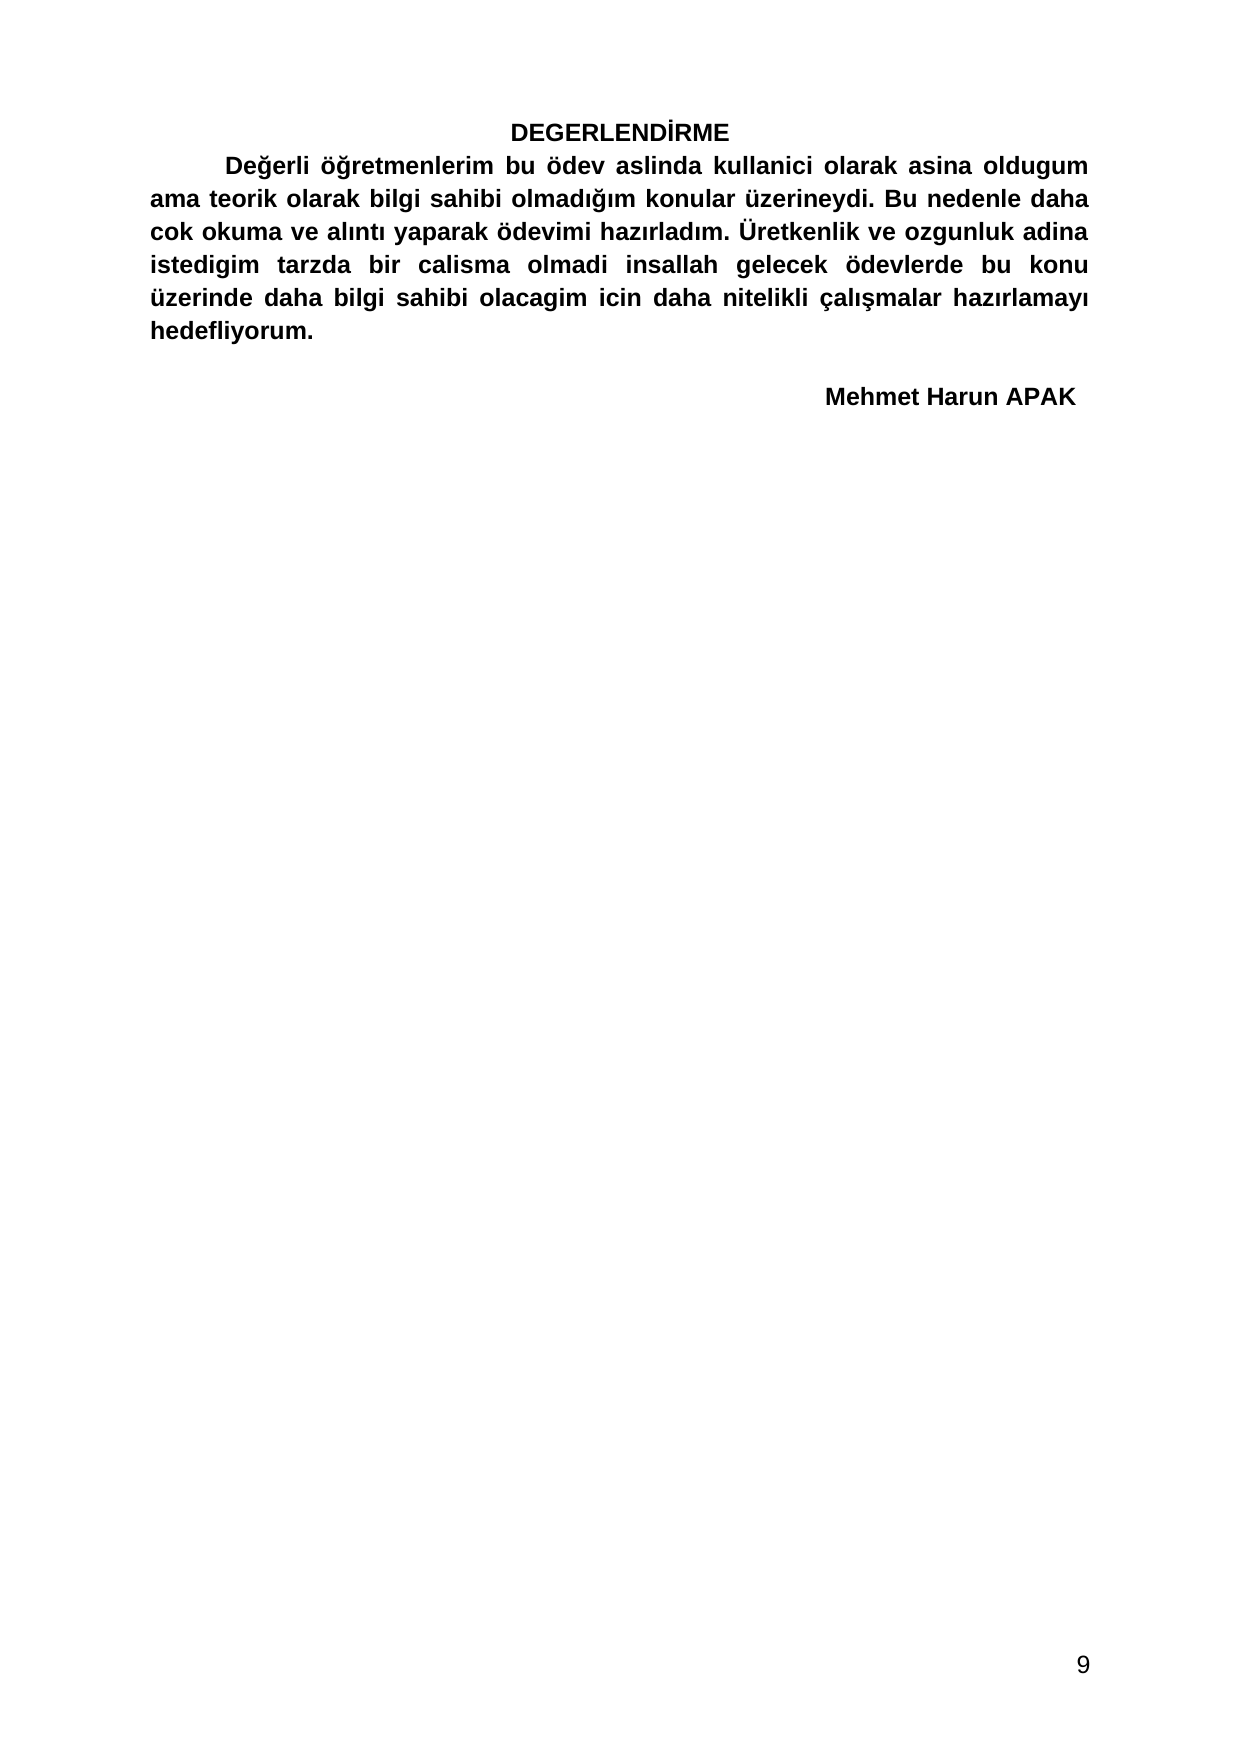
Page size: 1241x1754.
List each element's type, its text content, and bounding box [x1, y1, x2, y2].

text DEGERLENDİRME [150, 118, 1090, 147]
text Mehmet Harun APAK [750, 382, 1090, 411]
text Değerli öğretmenlerim bu ödev aslinda kullanici olarak asina oldugum ama teorik olarak bilgi sahibi olmadığım konular üzerineydi. Bu nedenle daha cok okuma ve alıntı yaparak ödevimi hazırladım. Üretkenlik ve ozgunluk adina istedigim tarzda bir calisma olmadi insallah gelecek ödevlerde bu konu üzerinde daha bilgi sahibi olacagim icin daha nitelikli çalışmalar hazırlamayı hedefliyorum. [150, 151, 1090, 345]
